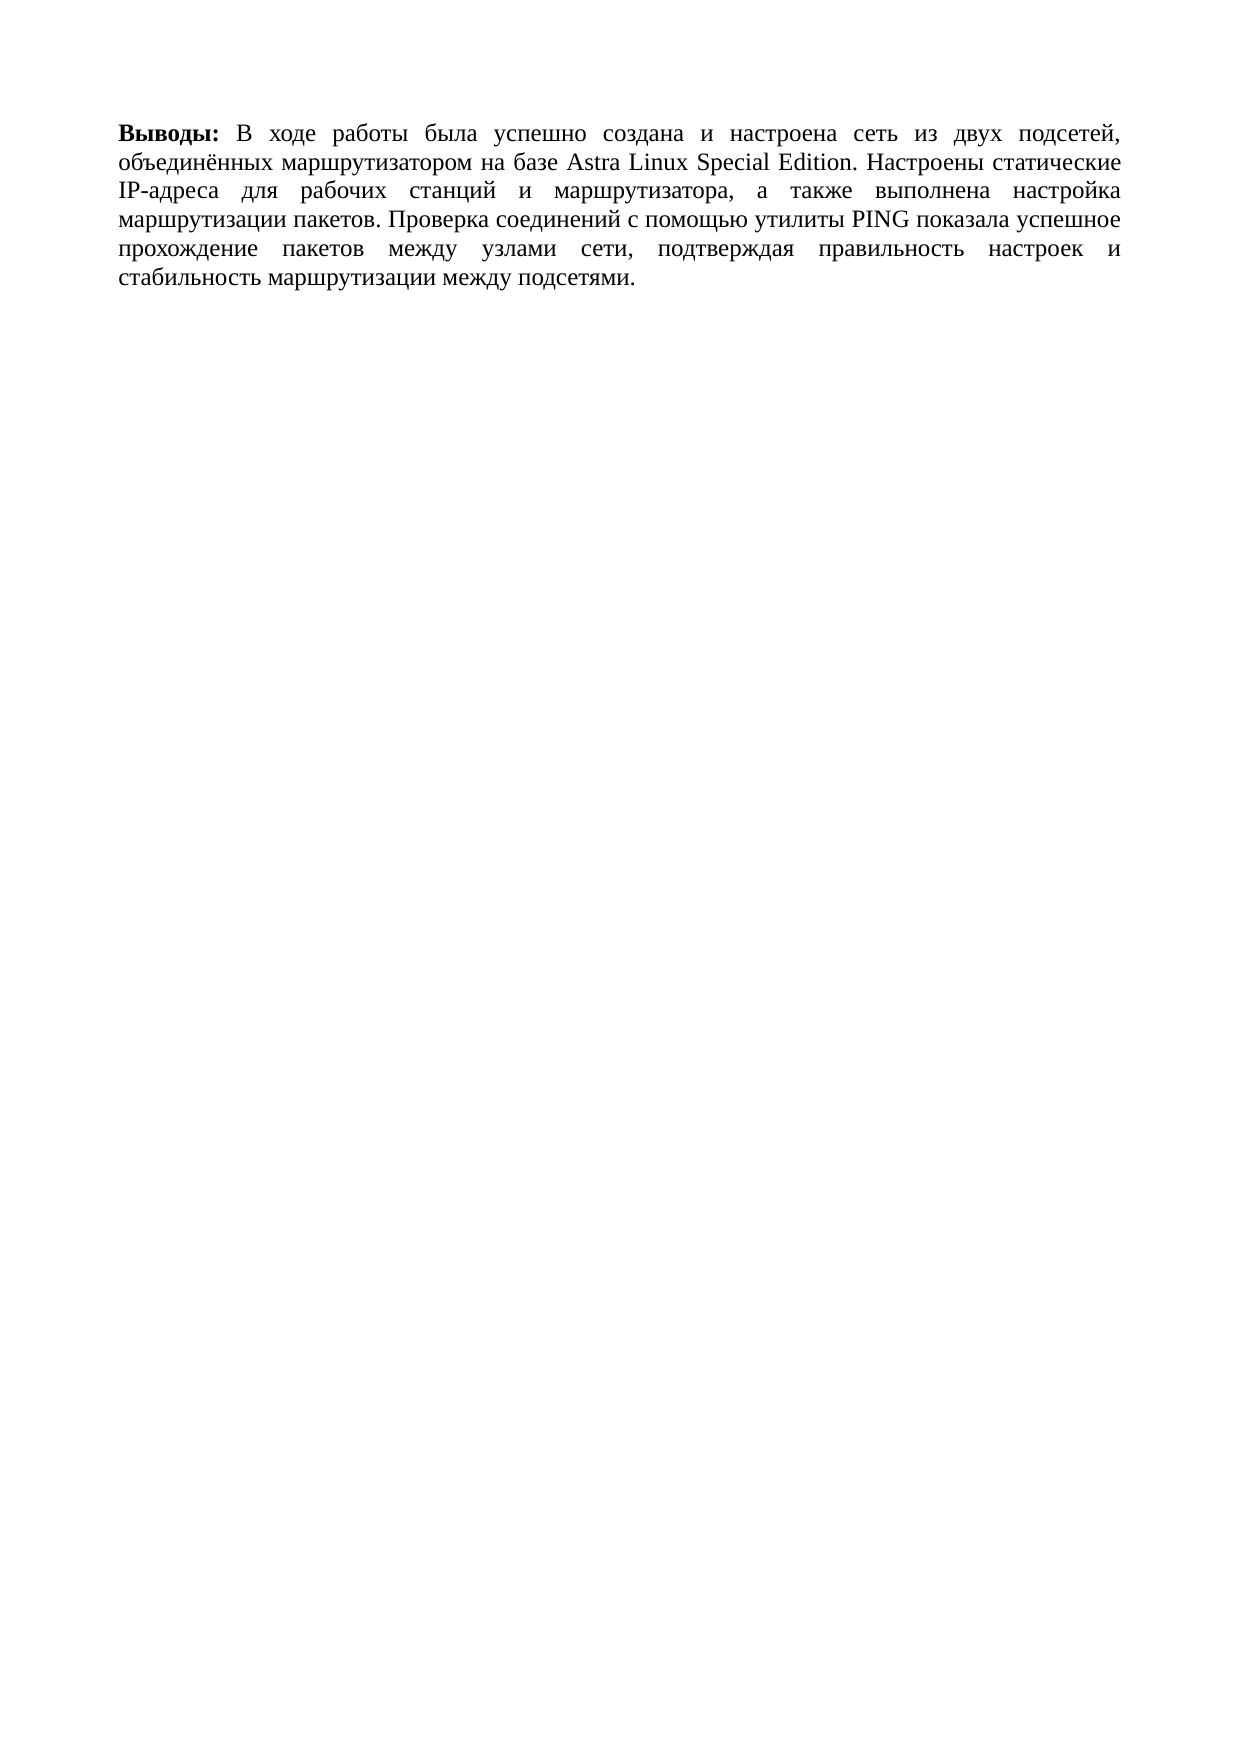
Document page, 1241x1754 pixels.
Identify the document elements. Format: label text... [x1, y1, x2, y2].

text Выводы: В ходе работы была успешно создана и настроена сеть из двух подсетей, объединённых маршрутизатором на базе Astra Linux Special Edition. Настроены статические IP-адреса для рабочих станций и маршрутизатора, а также выполнена настройка маршрутизации пакетов. Проверка соединений с помощью утилиты PING показала успешное прохождение пакетов между узлами сети, подтверждая правильность настроек и стабильность маршрутизации между подсетями. [118, 118, 1122, 291]
